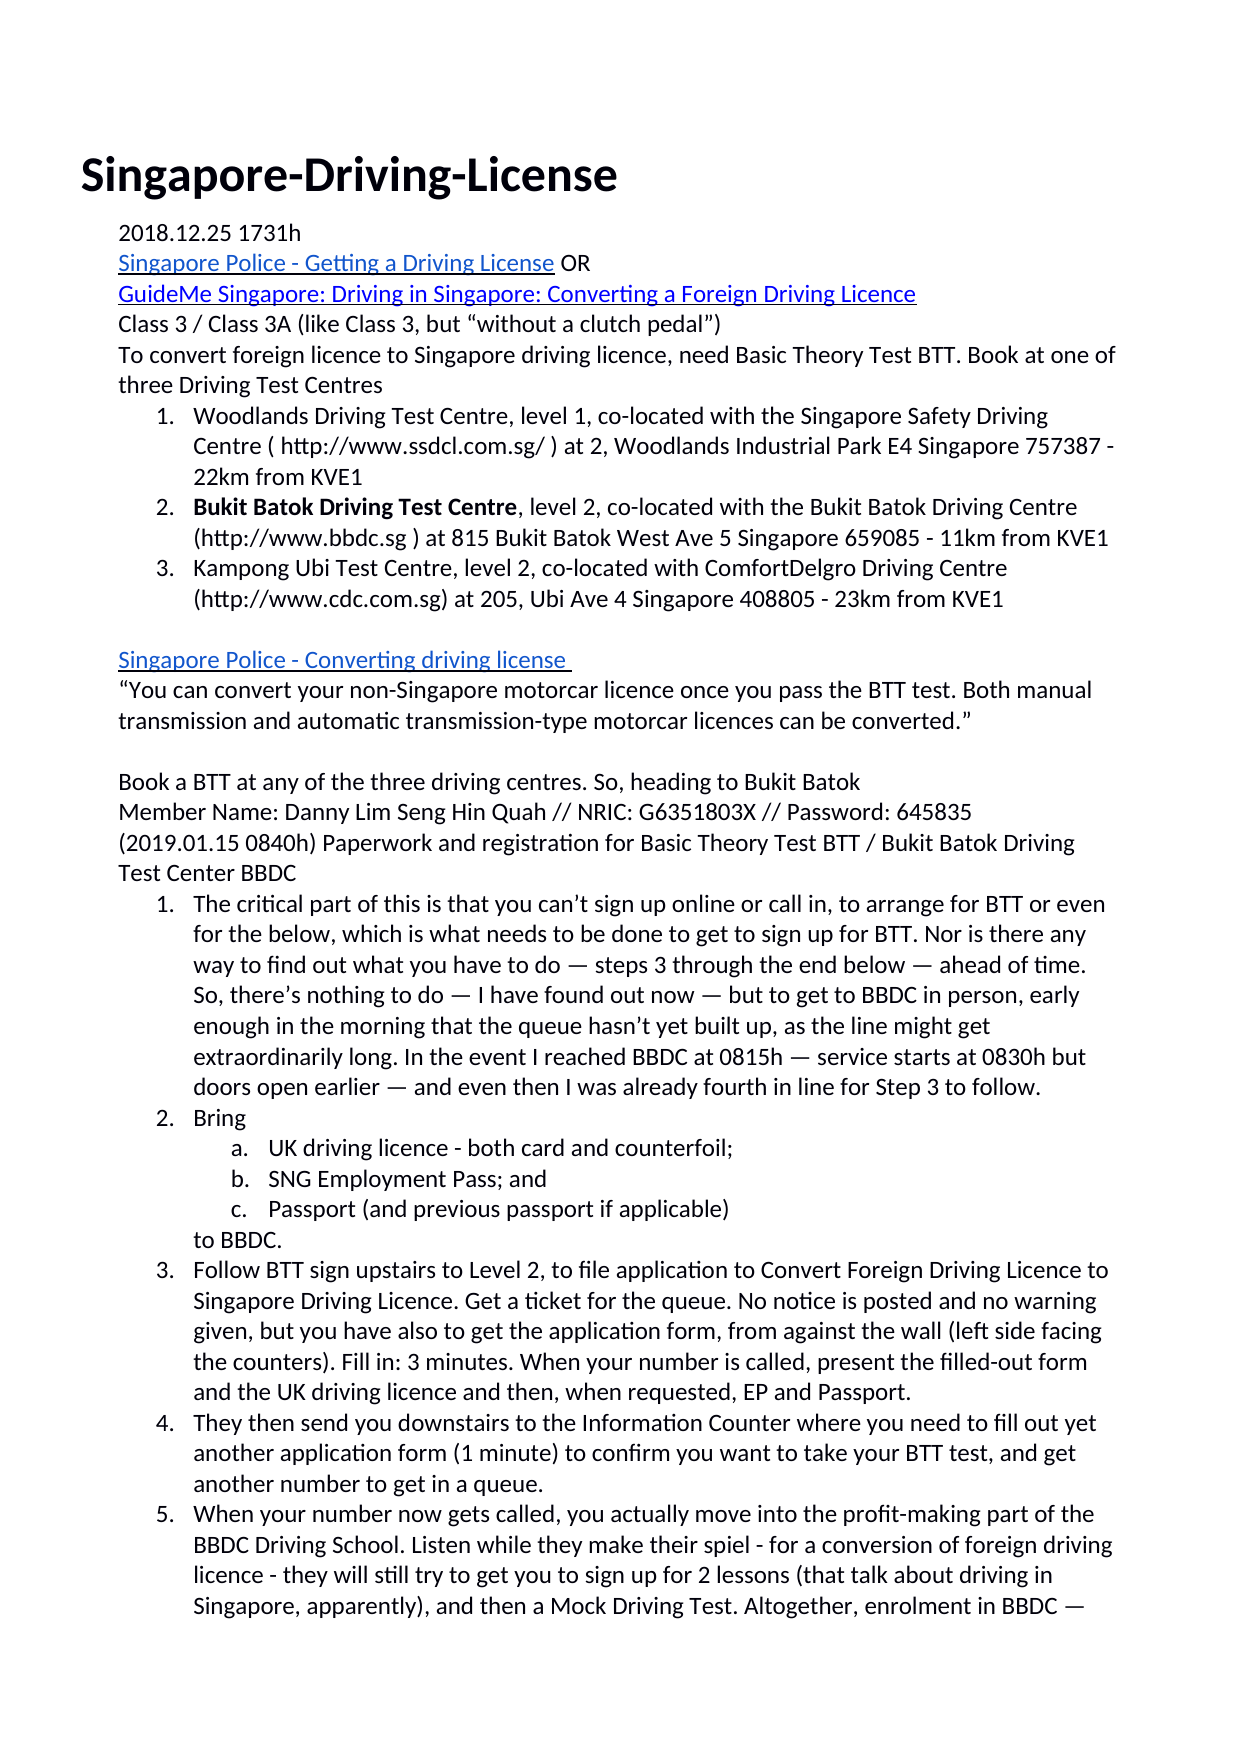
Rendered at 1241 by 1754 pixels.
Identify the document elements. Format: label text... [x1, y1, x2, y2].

text Member Name: Danny Lim Seng Hin Quah // NRIC: G6351803X // Password: 645835 [118, 797, 1122, 827]
text Singapore Police - Getting a Driving License OR [118, 247, 1122, 278]
subtitle Singapore-Driving-License [81, 143, 1122, 204]
list SNG Employment Pass; and [231, 1163, 1122, 1193]
text “You can convert your non-Singapore motorcar licence once you pass the BTT test. Both manual transmission and automatic transmission-type motorcar licences can be converted.” [118, 674, 1122, 736]
list The critical part of this is that you can’t sign up online or call in, to arrange for BTT or even for the below, which is what needs to be done to get to sign up for BTT. Nor is there any way to find out what you have to do — steps 3 through the end below — ahead of time. So, there’s nothing to do — I have found out now — but to get to BBDC in person, early enough in the morning that the queue hasn’t yet built up, as the line might get extraordinarily long. In the event I reached BBDC at 0815h — service starts at 0830h but doors open earlier — and even then I was already fourth in line for Step 3 to follow. [156, 888, 1122, 1102]
text (2019.01.15 0840h) Paperwork and registration for Basic Theory Test BTT / Bukit Batok Driving Test Center BBDC [118, 827, 1122, 888]
text 2018.12.25 1731h [118, 217, 1122, 247]
text to BBDC. [193, 1224, 1122, 1254]
list They then send you downstairs to the Information Counter where you need to fill out yet another application form (1 minute) to confirm you want to take your BTT test, and get another number to get in a queue. [156, 1407, 1122, 1498]
list Kampong Ubi Test Centre, level 2, co-located with ComfortDelgro Driving Centre (http://www.cdc.com.sg) at 205, Ubi Ave 4 Singapore 408805 - 23km from KVE1 [156, 552, 1122, 613]
list When your number now gets called, you actually move into the profit-making part of the BBDC Driving School. Listen while they make their spiel - for a conversion of foreign driving licence - they will still try to get you to sign up for 2 lessons (that talk about driving in Singapore, apparently), and then a Mock Driving Test. Altogether, enrolment in BBDC — [156, 1498, 1122, 1621]
text Class 3 / Class 3A (like Class 3, but “without a clutch pedal”) [118, 308, 1122, 339]
list Woodlands Driving Test Centre, level 1, co-located with the Singapore Safety Driving Centre ( http://www.ssdcl.com.sg/ ) at 2, Woodlands Industrial Park E4 Singapore 757387 - 22km from KVE1 [156, 400, 1122, 491]
list Follow BTT sign upstairs to Level 2, to file application to Convert Foreign Driving Licence to Singapore Driving Licence. Get a ticket for the queue. No notice is posted and no warning given, but you have also to get the application form, from against the wall (left side facing the counters). Fill in: 3 minutes. When your number is called, present the filled-out form and the UK driving licence and then, when requested, EP and Passport. [156, 1254, 1122, 1407]
list Passport (and previous passport if applicable) [231, 1193, 1122, 1224]
text GuideMe Singapore: Driving in Singapore: Converting a Foreign Driving Licence [118, 278, 1122, 308]
list UK driving licence - both card and counterfoil; [231, 1132, 1122, 1163]
text To convert foreign licence to Singapore driving licence, need Basic Theory Test BTT. Book at one of three Driving Test Centres [118, 339, 1122, 400]
list Bring [156, 1102, 1122, 1132]
text Book a BTT at any of the three driving centres. So, heading to Bukit Batok [118, 766, 1122, 797]
list Bukit Batok Driving Test Centre, level 2, co-located with the Bukit Batok Driving Centre (http://www.bbdc.sg ) at 815 Bukit Batok West Ave 5 Singapore 659085 - 11km from KVE1 [156, 491, 1122, 552]
text Singapore Police - Converting driving license [118, 644, 1122, 674]
